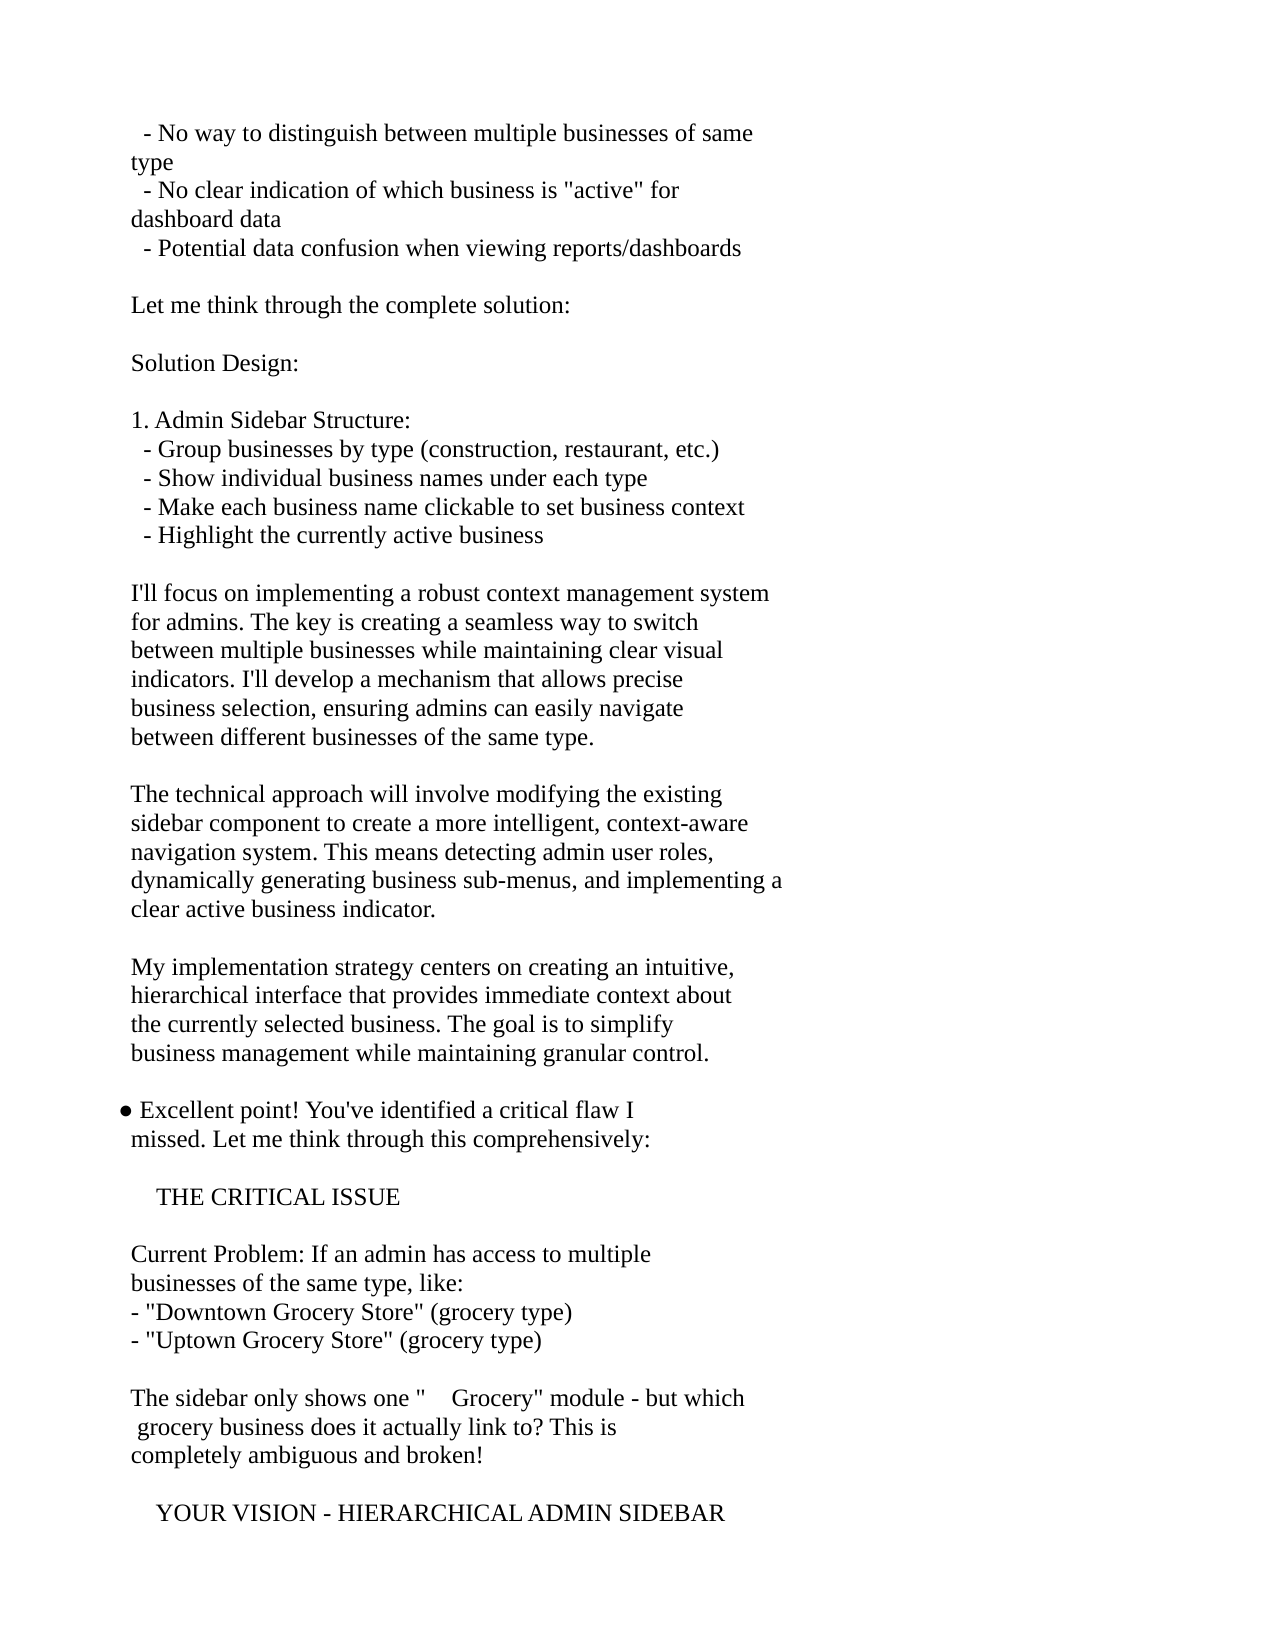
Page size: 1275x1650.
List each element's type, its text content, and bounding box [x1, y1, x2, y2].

text - No clear indication of which business is "active" for [118, 176, 1157, 204]
text Solution Design: [118, 348, 1157, 377]
text ● Excellent point! You've identified a critical flaw I [118, 1096, 1157, 1124]
text Current Problem: If an admin has access to multiple [118, 1239, 1157, 1268]
text dynamically generating business sub-menus, and implementing a [118, 866, 1157, 894]
text - Show individual business names under each type [118, 463, 1157, 492]
text The sidebar only shows one "🛒 Grocery" module - but which [118, 1383, 1157, 1412]
text - Group businesses by type (construction, restaurant, etc.) [118, 434, 1157, 463]
text - Highlight the currently active business [118, 521, 1157, 549]
text dashboard data [118, 204, 1157, 233]
text Let me think through the complete solution: [118, 291, 1157, 319]
text grocery business does it actually link to? This is [118, 1412, 1157, 1441]
text for admins. The key is creating a seamless way to switch [118, 607, 1157, 636]
text type [118, 147, 1157, 176]
text - Potential data confusion when viewing reports/dashboards [118, 233, 1157, 262]
text between different businesses of the same type. [118, 722, 1157, 751]
text missed. Let me think through this comprehensively: [118, 1124, 1157, 1153]
text - "Uptown Grocery Store" (grocery type) [118, 1326, 1157, 1354]
text I'll focus on implementing a robust context management system [118, 578, 1157, 607]
text My implementation strategy centers on creating an intuitive, [118, 952, 1157, 981]
text the currently selected business. The goal is to simplify [118, 1009, 1157, 1038]
text sidebar component to create a more intelligent, context-aware [118, 808, 1157, 837]
text 1. Admin Sidebar Structure: [118, 406, 1157, 434]
text indicators. I'll develop a mechanism that allows precise [118, 664, 1157, 693]
text between multiple businesses while maintaining clear visual [118, 636, 1157, 664]
text businesses of the same type, like: [118, 1268, 1157, 1297]
text business selection, ensuring admins can easily navigate [118, 693, 1157, 722]
text - Make each business name clickable to set business context [118, 492, 1157, 521]
text 🚨 THE CRITICAL ISSUE [118, 1182, 1157, 1211]
text business management while maintaining granular control. [118, 1038, 1157, 1067]
text hierarchical interface that provides immediate context about [118, 981, 1157, 1009]
text - "Downtown Grocery Store" (grocery type) [118, 1297, 1157, 1326]
text completely ambiguous and broken! [118, 1441, 1157, 1469]
text navigation system. This means detecting admin user roles, [118, 837, 1157, 866]
text clear active business indicator. [118, 894, 1157, 923]
text 💡 YOUR VISION - HIERARCHICAL ADMIN SIDEBAR [118, 1498, 1157, 1527]
text The technical approach will involve modifying the existing [118, 779, 1157, 808]
text - No way to distinguish between multiple businesses of same [118, 118, 1157, 147]
